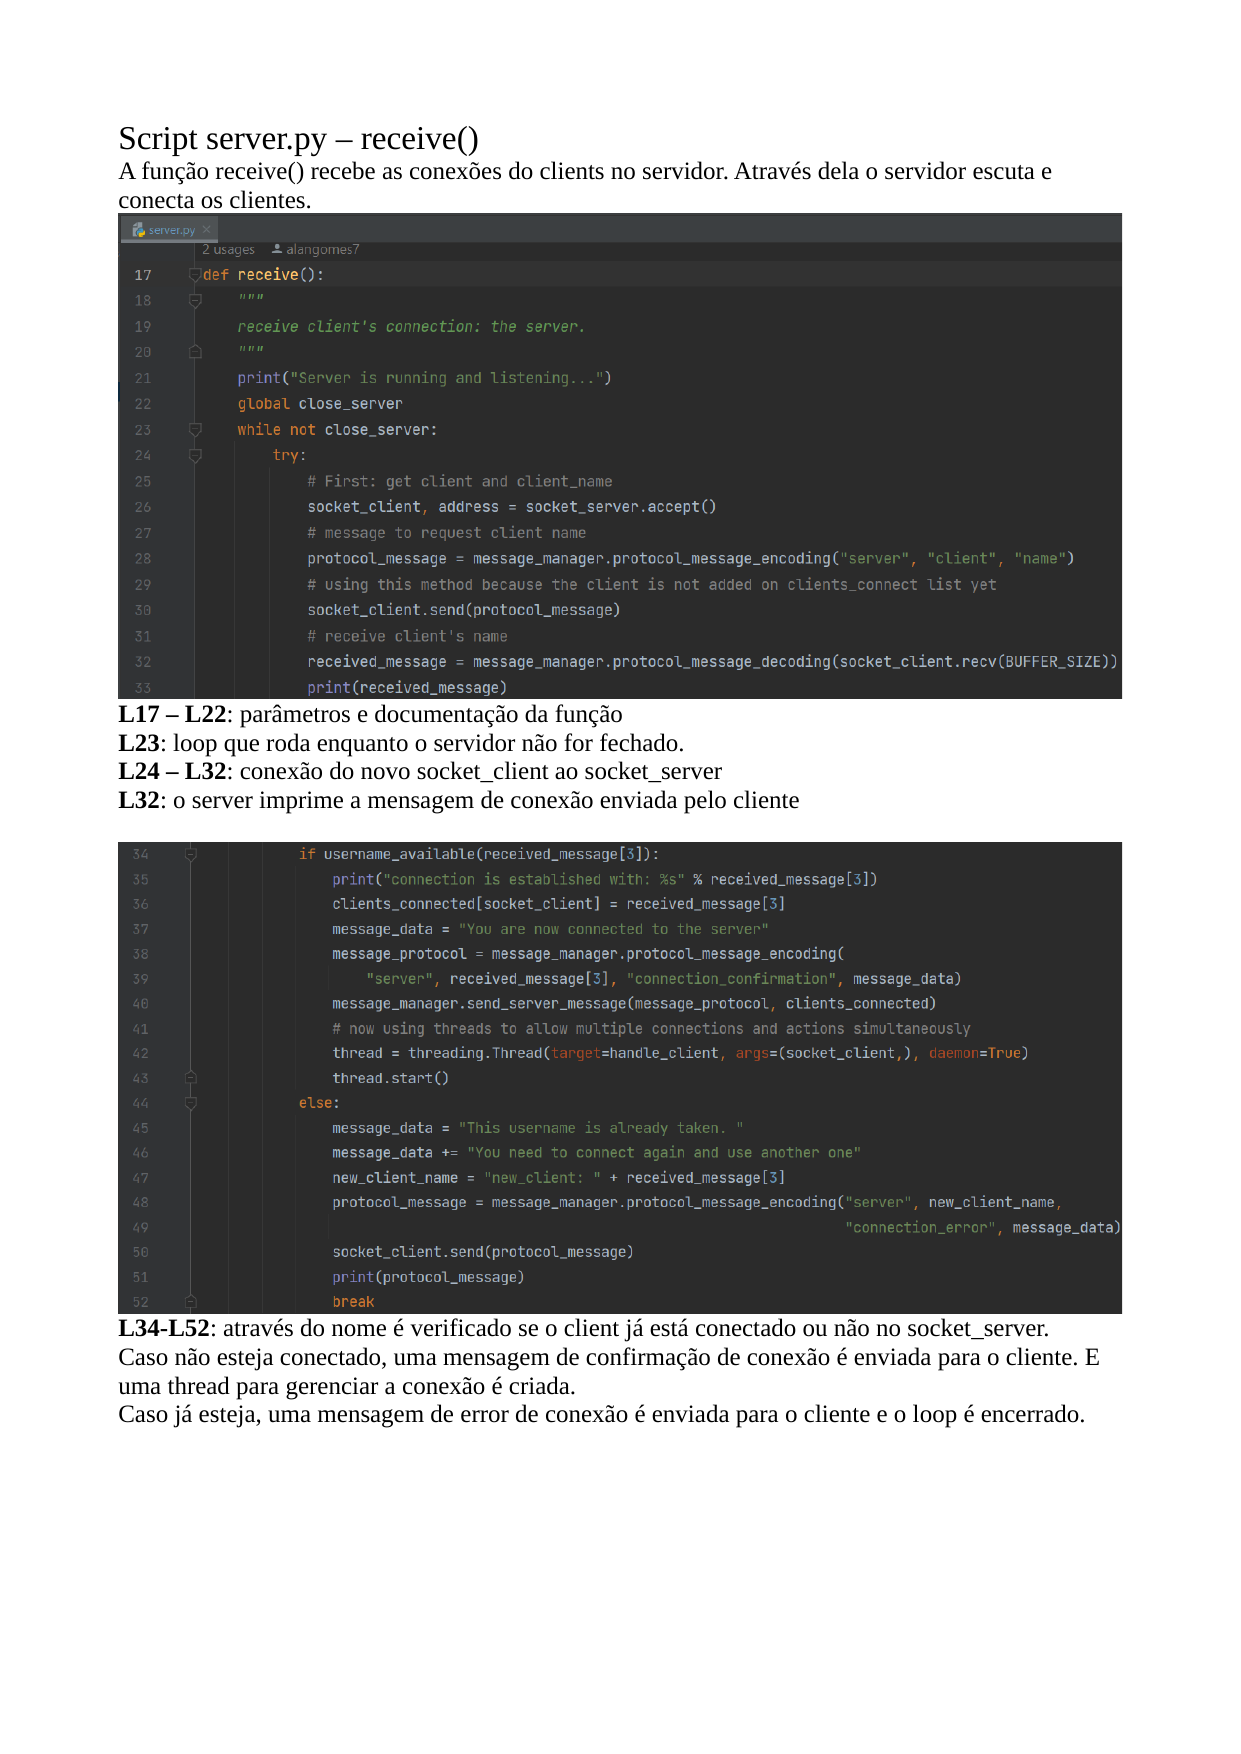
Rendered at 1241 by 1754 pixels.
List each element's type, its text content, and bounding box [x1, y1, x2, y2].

text A função receive() recebe as conexões do clients no servidor. Através dela o servidor escuta e conecta os clientes. [118, 156, 1122, 213]
picture [118, 842, 1123, 1314]
text L23: loop que roda enquanto o servidor não for fechado. [118, 728, 1122, 756]
text Script server.py – receive() [118, 118, 1122, 156]
text L17 – L22: parâmetros e documentação da função [118, 699, 1122, 728]
text L32: o server imprime a mensagem de conexão enviada pelo cliente [118, 785, 1122, 814]
picture [118, 213, 1123, 699]
text L34-L52: através do nome é verificado se o client já está conectado ou não no socket_server. [118, 1314, 1122, 1342]
text Caso não esteja conectado, uma mensagem de confirmação de conexão é enviada para o cliente. E uma thread para gerenciar a conexão é criada. [118, 1342, 1122, 1399]
text Caso já esteja, uma mensagem de error de conexão é enviada para o cliente e o loop é encerrado. [118, 1399, 1122, 1428]
text L24 – L32: conexão do novo socket_client ao socket_server [118, 756, 1122, 785]
